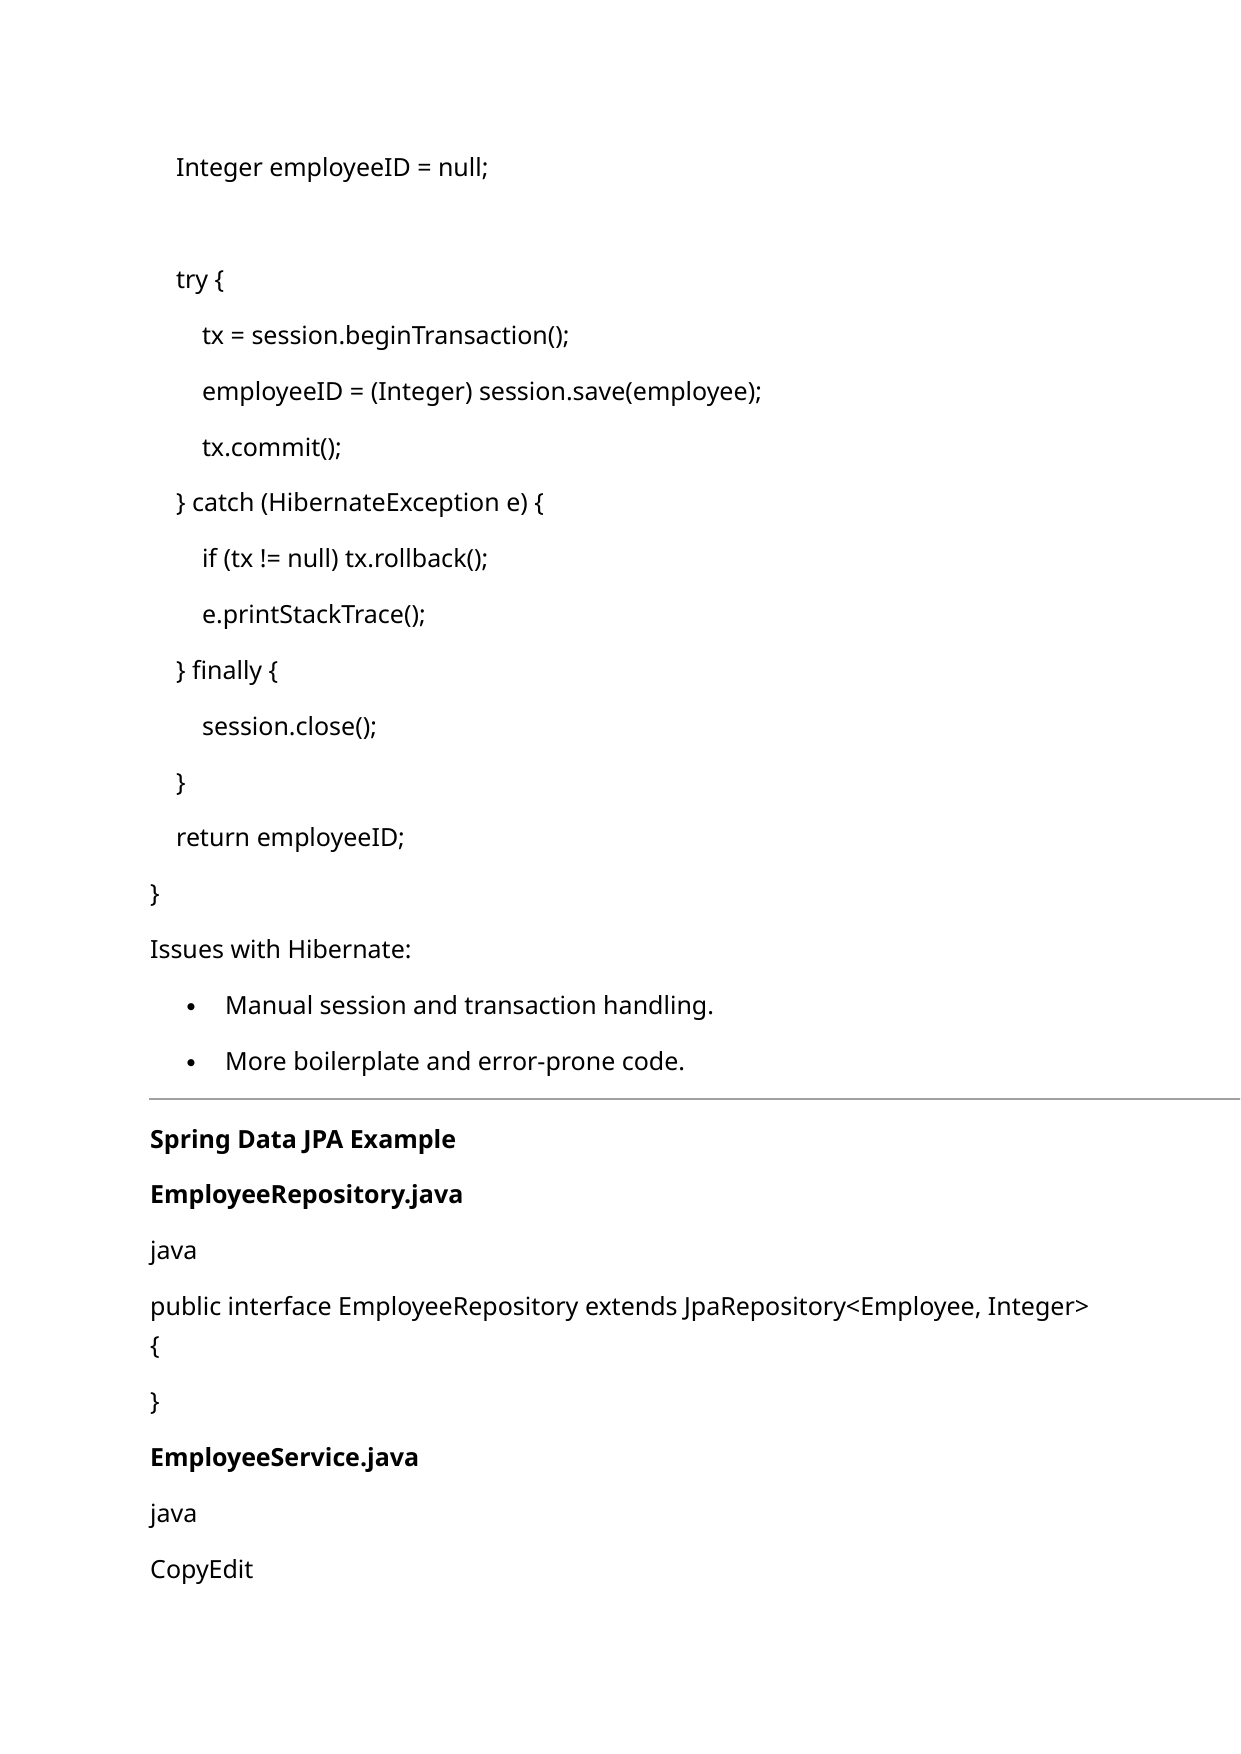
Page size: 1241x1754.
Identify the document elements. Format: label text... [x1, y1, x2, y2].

text java [150, 1495, 1090, 1529]
text } [150, 764, 1090, 798]
text Spring Data JPA Example [150, 1121, 1090, 1155]
text return employeeID; [150, 820, 1090, 854]
list More boilerplate and error-prone code. [187, 1043, 1090, 1077]
text } finally { [150, 652, 1090, 687]
text try { [150, 262, 1090, 296]
text CopyEdit [150, 1551, 1090, 1585]
text Integer employeeID = null; [150, 150, 1090, 184]
text java [150, 1233, 1090, 1267]
text tx.commit(); [150, 429, 1090, 463]
text session.close(); [150, 708, 1090, 742]
text EmployeeService.java [150, 1439, 1090, 1474]
text if (tx != null) tx.rollback(); [150, 541, 1090, 575]
text e.printStackTrace(); [150, 597, 1090, 631]
text EmployeeRepository.java [150, 1177, 1090, 1211]
text Issues with Hibernate: [150, 932, 1090, 966]
list Manual session and transaction handling. [187, 987, 1090, 1022]
text public interface EmployeeRepository extends JpaRepository<Employee, Integer> { [150, 1289, 1090, 1362]
text employeeID = (Integer) session.save(employee); [150, 373, 1090, 407]
text } [150, 876, 1090, 910]
text tx = session.beginTransaction(); [150, 317, 1090, 352]
text } [150, 1384, 1090, 1418]
text } catch (HibernateException e) { [150, 485, 1090, 519]
